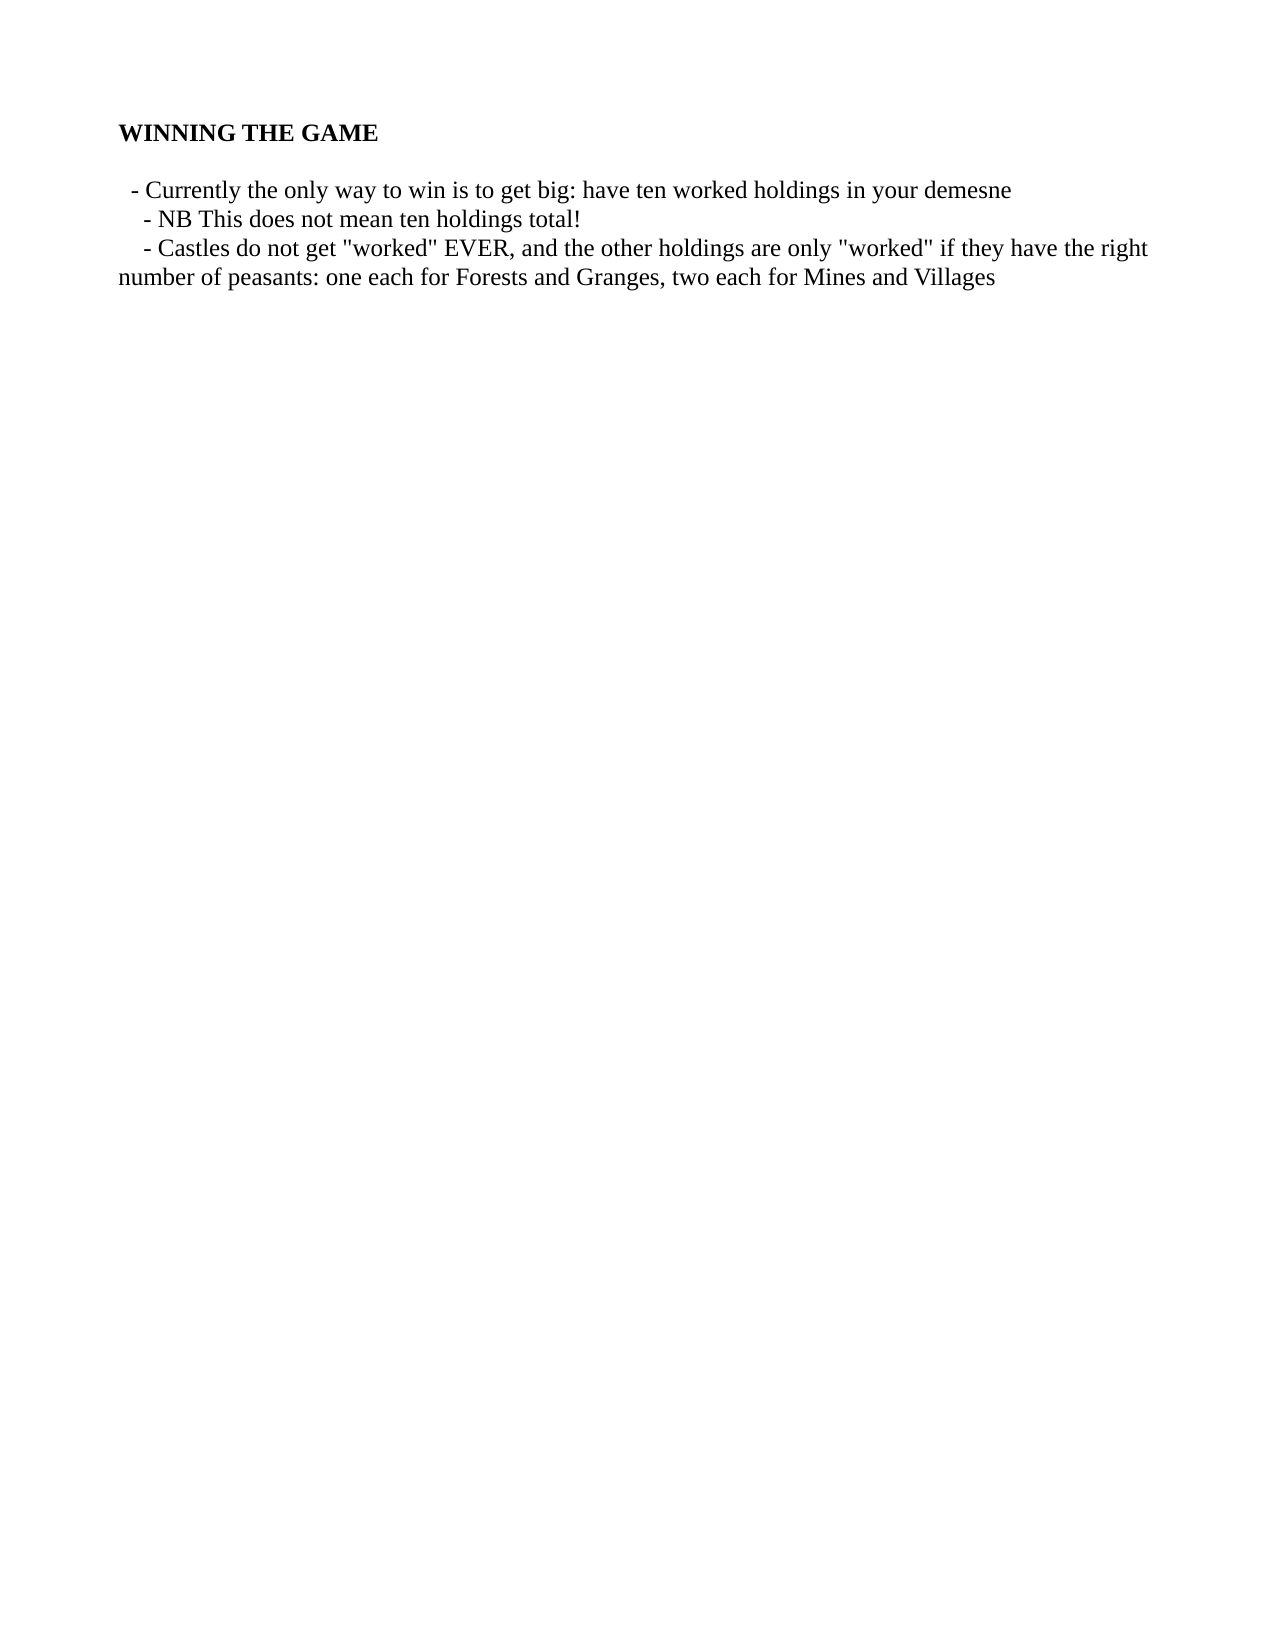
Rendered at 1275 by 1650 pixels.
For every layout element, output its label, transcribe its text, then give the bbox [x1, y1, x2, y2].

text - Currently the only way to win is to get big: have ten worked holdings in your demesne [118, 176, 1157, 204]
text - NB This does not mean ten holdings total! [118, 204, 1157, 233]
text WINNING THE GAME [118, 118, 1157, 147]
text - Castles do not get "worked" EVER, and the other holdings are only "worked" if they have the right number of peasants: one each for Forests and Granges, two each for Mines and Villages [118, 233, 1157, 291]
